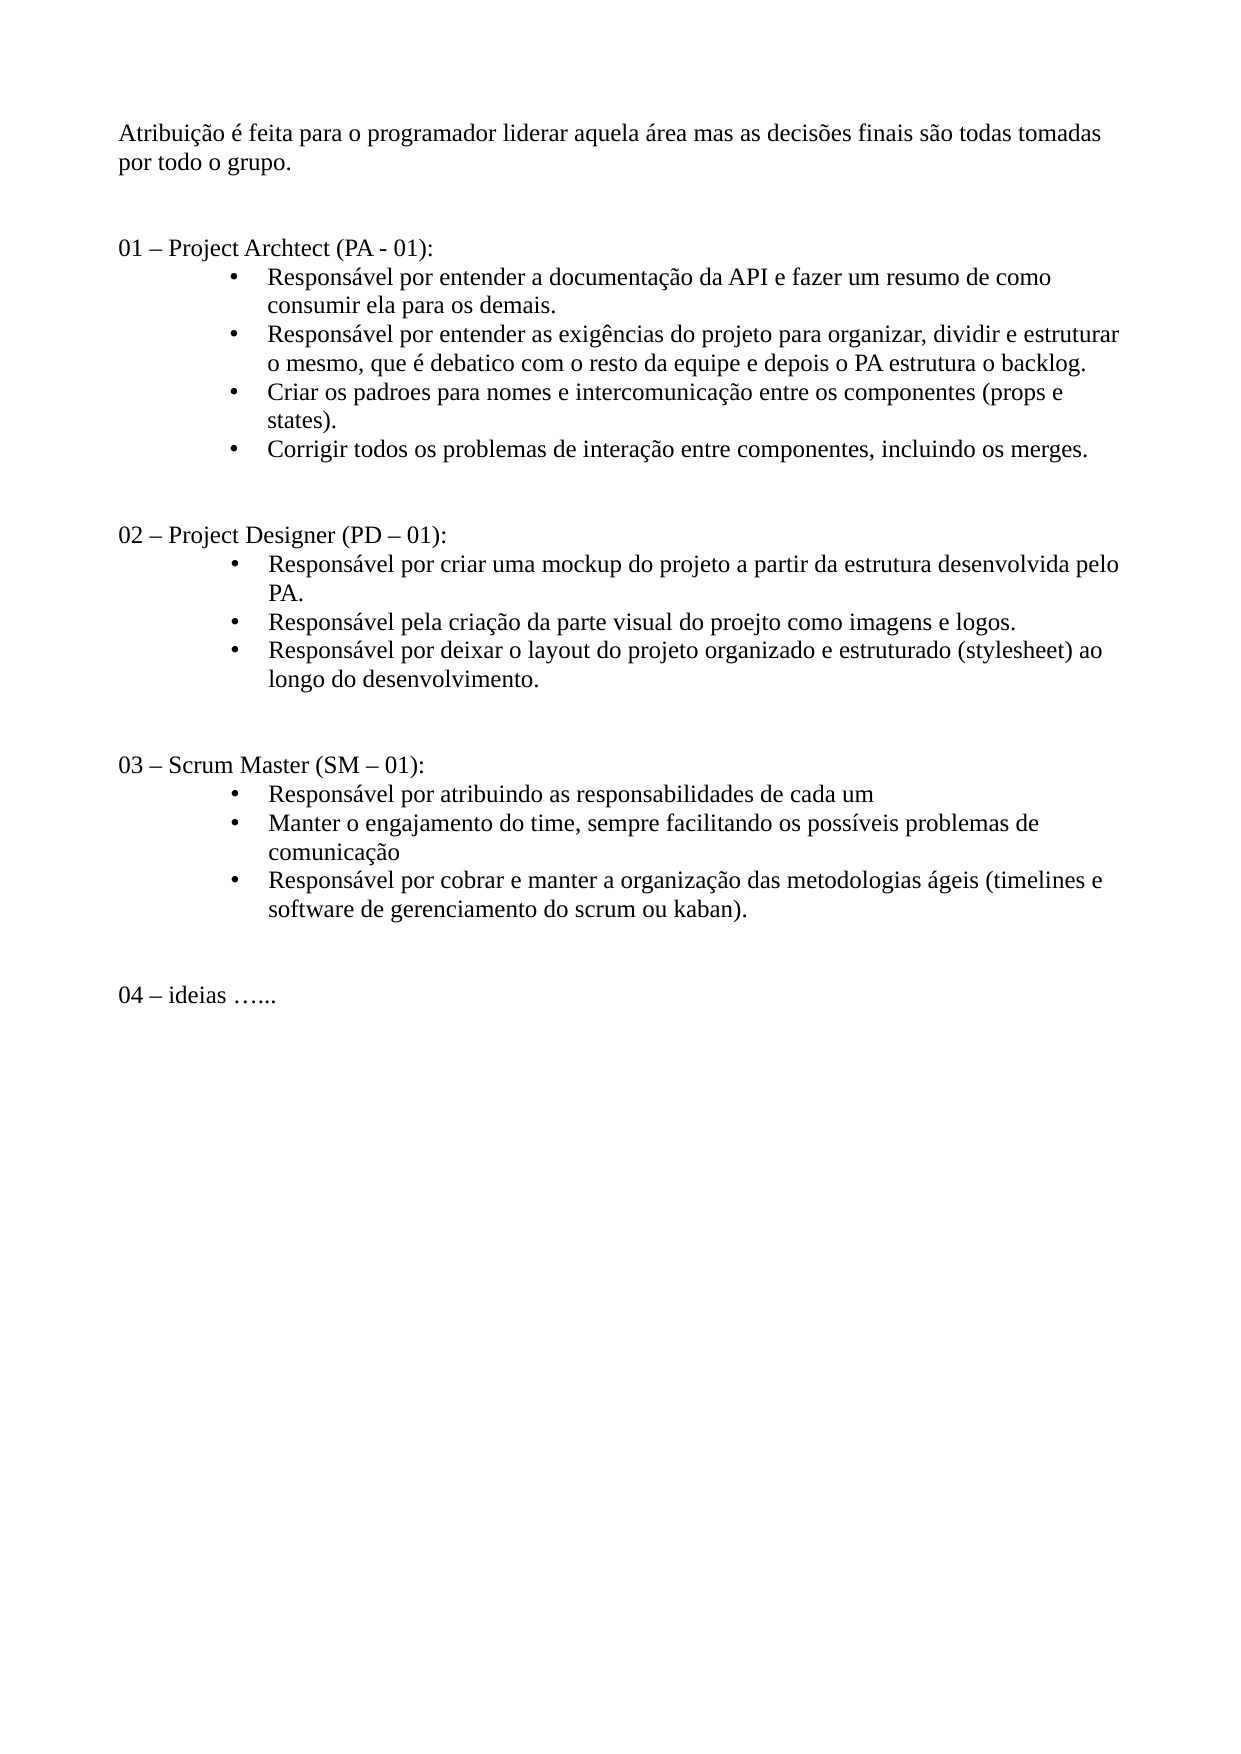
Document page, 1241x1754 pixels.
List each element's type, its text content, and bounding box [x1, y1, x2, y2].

list Responsável por criar uma mockup do projeto a partir da estrutura desenvolvida pelo PA. [231, 549, 1122, 607]
text Atribuição é feita para o programador liderar aquela área mas as decisões finais são todas tomadas por todo o grupo. [118, 118, 1122, 176]
list Responsável pela criação da parte visual do proejto como imagens e logos. [231, 607, 1122, 636]
text 03 – Scrum Master (SM – 01): [118, 751, 1122, 779]
text 04 – ideias …... [118, 981, 1122, 1009]
list Responsável por entender as exigências do projeto para organizar, dividir e estruturar o mesmo, que é debatico com o resto da equipe e depois o PA estrutura o backlog. [229, 319, 1122, 377]
list Criar os padroes para nomes e intercomunicação entre os componentes (props e states). [229, 377, 1122, 434]
text 01 – Project Archtect (PA - 01): [118, 233, 1122, 262]
list Responsável por atribuindo as responsabilidades de cada um [231, 779, 1122, 808]
list Responsável por deixar o layout do projeto organizado e estruturado (stylesheet) ao longo do desenvolvimento. [231, 636, 1122, 693]
list Corrigir todos os problemas de interação entre componentes, incluindo os merges. [229, 434, 1122, 463]
list Manter o engajamento do time, sempre facilitando os possíveis problemas de comunicação [231, 808, 1122, 866]
list Responsável por cobrar e manter a organização das metodologias ágeis (timelines e software de gerenciamento do scrum ou kaban). [231, 866, 1122, 923]
list Responsável por entender a documentação da API e fazer um resumo de como consumir ela para os demais. [229, 262, 1122, 319]
text 02 – Project Designer (PD – 01): [118, 521, 1122, 549]
